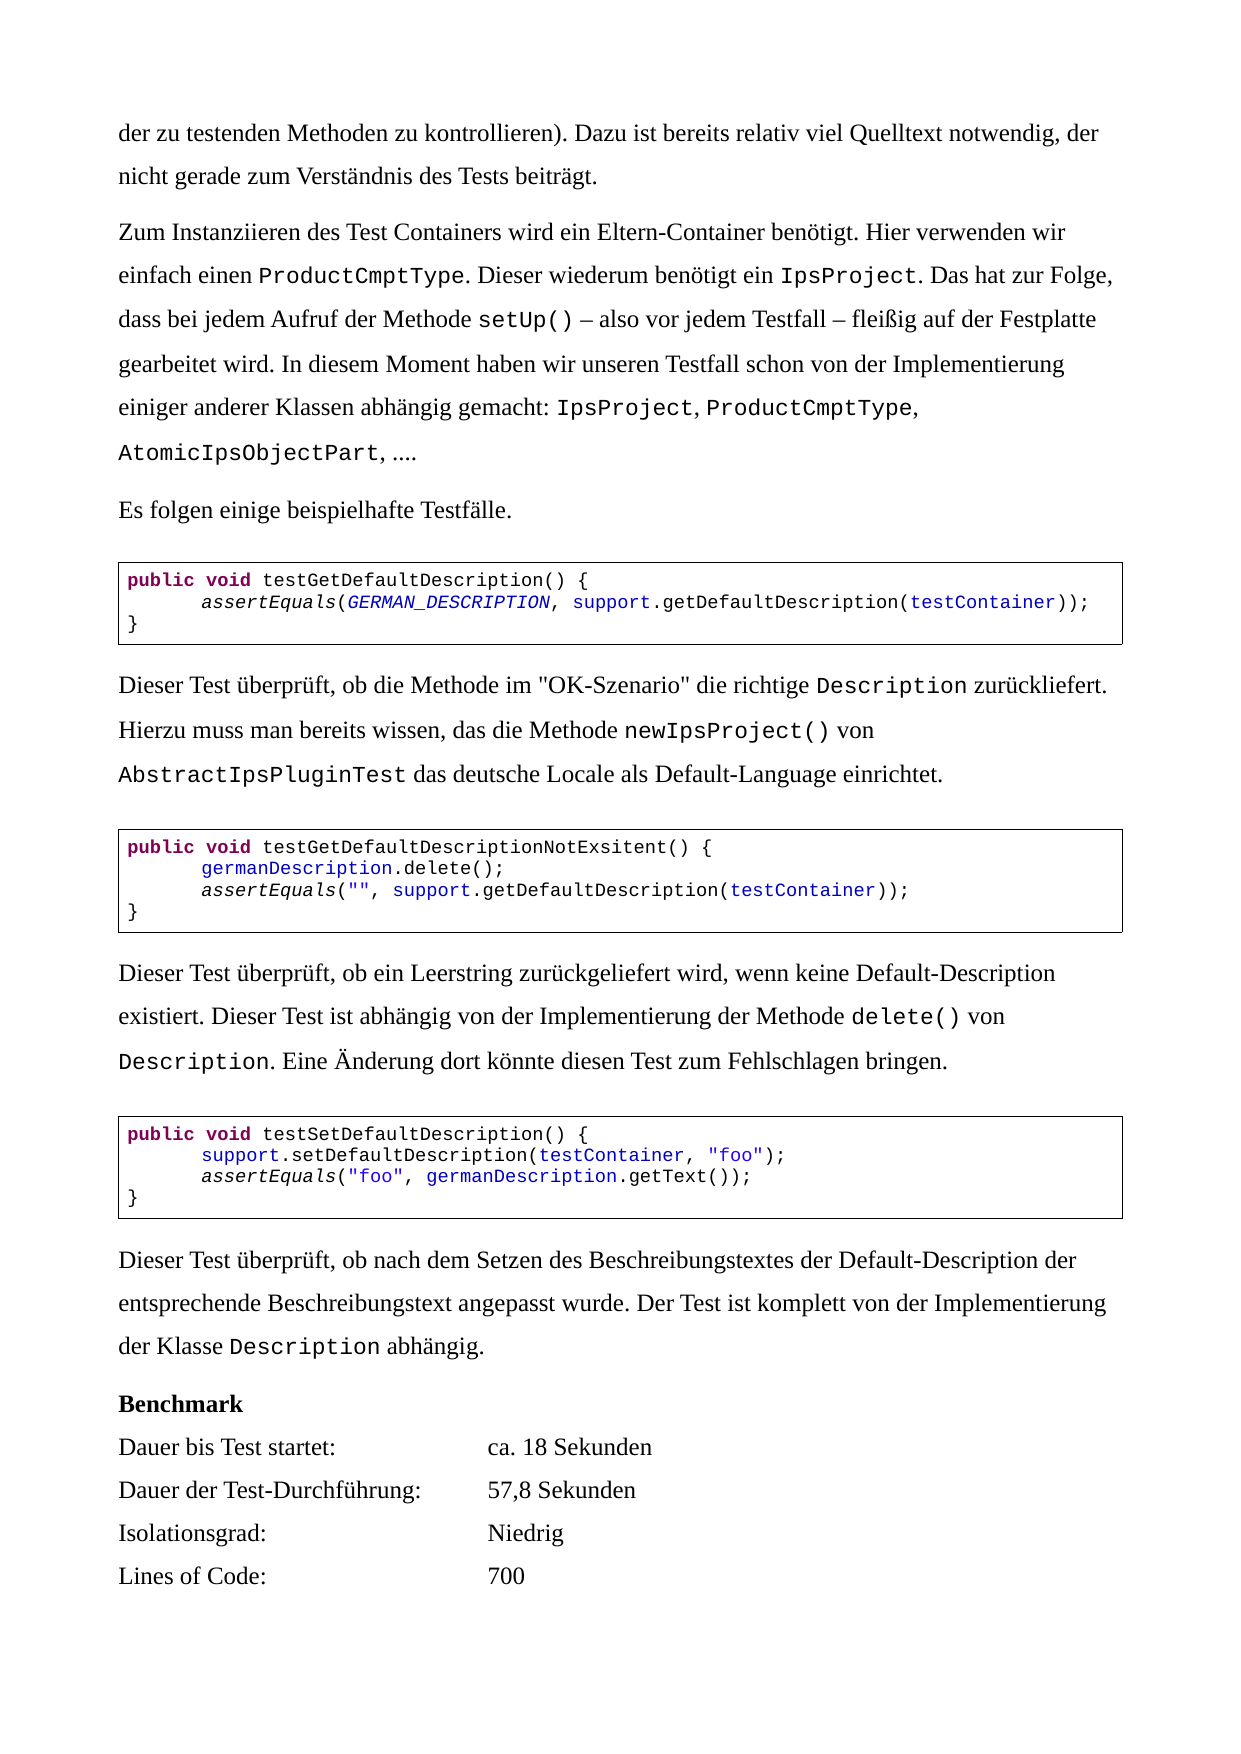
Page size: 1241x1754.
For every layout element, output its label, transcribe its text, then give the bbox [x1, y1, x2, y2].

text assertEquals("foo", germanDescription.getText()); [127, 1167, 1113, 1188]
text Zum Instanziieren des Test Containers wird ein Eltern-Container benötigt. Hier verwenden wir einfach einen ProductCmptType. Dieser wiederum benötigt ein IpsProject. Das hat zur Folge, dass bei jedem Aufruf der Methode setUp() – also vor jedem Testfall – fleißig auf der Festplatte gearbeitet wird. In diesem Moment haben wir unseren Testfall schon von der Implementierung einiger anderer Klassen abhängig gemacht: IpsProject, ProductCmptType, AtomicIpsObjectPart, .... [118, 217, 1122, 467]
text Benchmark Dauer bis Test startet: ca. 18 Sekunden Dauer der Test-Durchführung: 57,8 Sekunden Isolationsgrad: Niedrig Lines of Code: 700 [118, 1389, 1122, 1590]
text [119, 1117, 1122, 1218]
text [118, 550, 1122, 562]
text public void testGetDefaultDescription() { [127, 571, 1113, 592]
text [119, 563, 1122, 644]
text public void testSetDefaultDescription() { [127, 1124, 1113, 1146]
text public void testGetDefaultDescriptionNotExsitent() { [127, 838, 1113, 859]
text assertEquals(GERMAN_DESCRIPTION, support.getDefaultDescription(testContainer)); [127, 592, 1113, 614]
text support.setDefaultDescription(testContainer, "foo"); [127, 1146, 1113, 1167]
text germanDescription.delete(); [127, 859, 1113, 880]
text Dieser Test überprüft, ob die Methode im "OK-Szenario" die richtige Description zurückliefert. Hierzu muss man bereits wissen, das die Methode newIpsProject() von AbstractIpsPluginTest das deutsche Locale als Default-Language einrichtet. [118, 645, 1122, 789]
text } [127, 902, 1113, 923]
text [119, 830, 1122, 932]
text assertEquals("", support.getDefaultDescription(testContainer)); [127, 880, 1113, 902]
text } [127, 1188, 1113, 1209]
text Dieser Test überprüft, ob nach dem Setzen des Beschreibungstextes der Default-Description der entsprechende Beschreibungstext angepasst wurde. Der Test ist komplett von der Implementierung der Klasse Description abhängig. [118, 1219, 1122, 1361]
text } [127, 614, 1113, 635]
text [118, 1104, 1122, 1116]
text Es folgen einige beispielhafte Testfälle. [118, 495, 1122, 523]
text Dieser Test überprüft, ob ein Leerstring zurückgeliefert wird, wenn keine Default-Description existiert. Dieser Test ist abhängig von der Implementierung der Methode delete() von Description. Eine Änderung dort könnte diesen Test zum Fehlschlagen bringen. [118, 933, 1122, 1076]
text [118, 817, 1122, 829]
text der zu testenden Methoden zu kontrollieren). Dazu ist bereits relativ viel Quelltext notwendig, der nicht gerade zum Verständnis des Tests beiträgt. [118, 118, 1122, 190]
